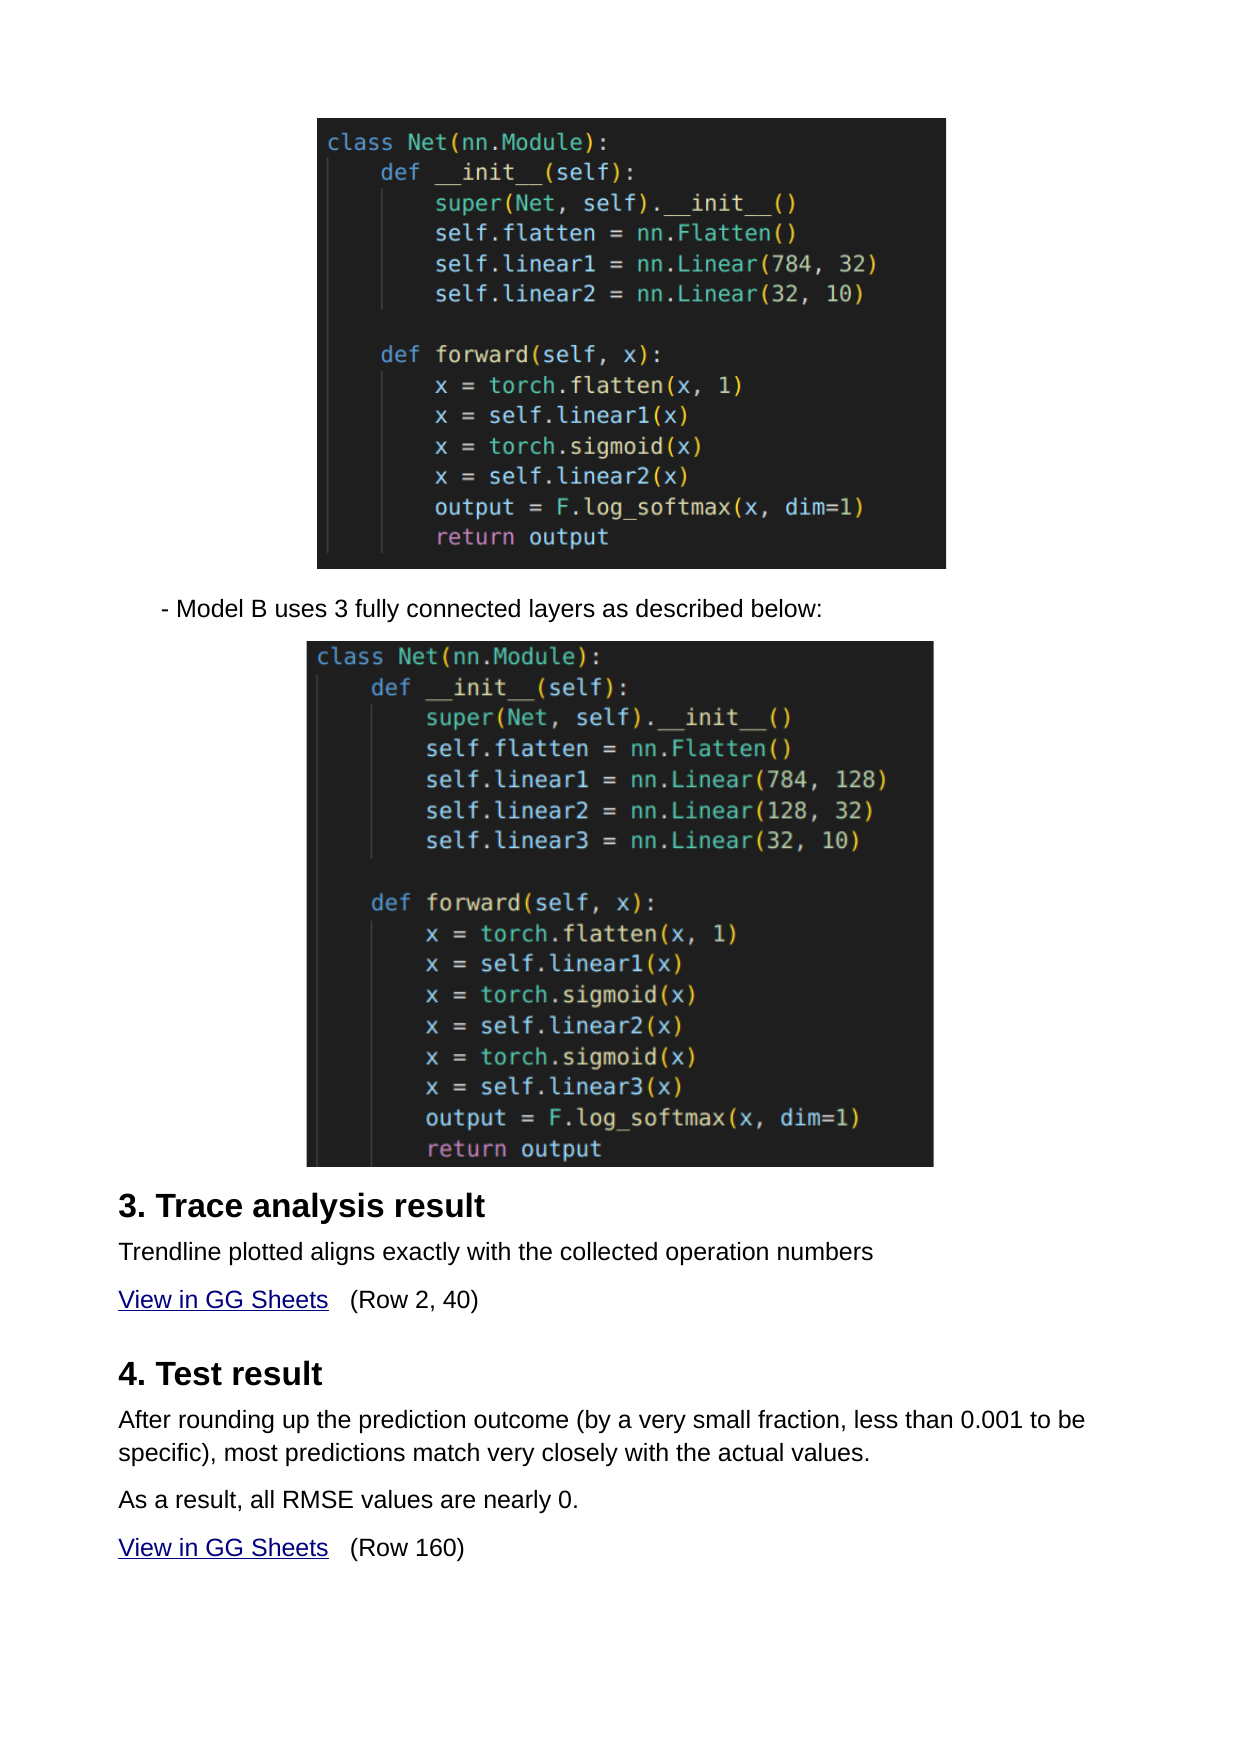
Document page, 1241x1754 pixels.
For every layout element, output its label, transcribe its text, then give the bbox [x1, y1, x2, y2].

subtitle 4. Test result [118, 1353, 1122, 1392]
text Trendline plotted aligns exactly with the collected operation numbers [118, 1237, 1122, 1266]
text - Model B uses 3 fully connected layers as described below: [118, 594, 1122, 623]
picture [317, 118, 947, 569]
text After rounding up the prediction outcome (by a very small fraction, less than 0.001 to be specific), most predictions match very closely with the actual values. [118, 1404, 1122, 1466]
text View in GG Sheets (Row 160) [118, 1533, 1122, 1562]
subtitle 3. Trace analysis result [118, 1186, 1122, 1225]
picture [306, 641, 934, 1167]
text View in GG Sheets (Row 2, 40) [118, 1285, 1122, 1314]
text As a result, all RMSE values are nearly 0. [118, 1485, 1122, 1514]
